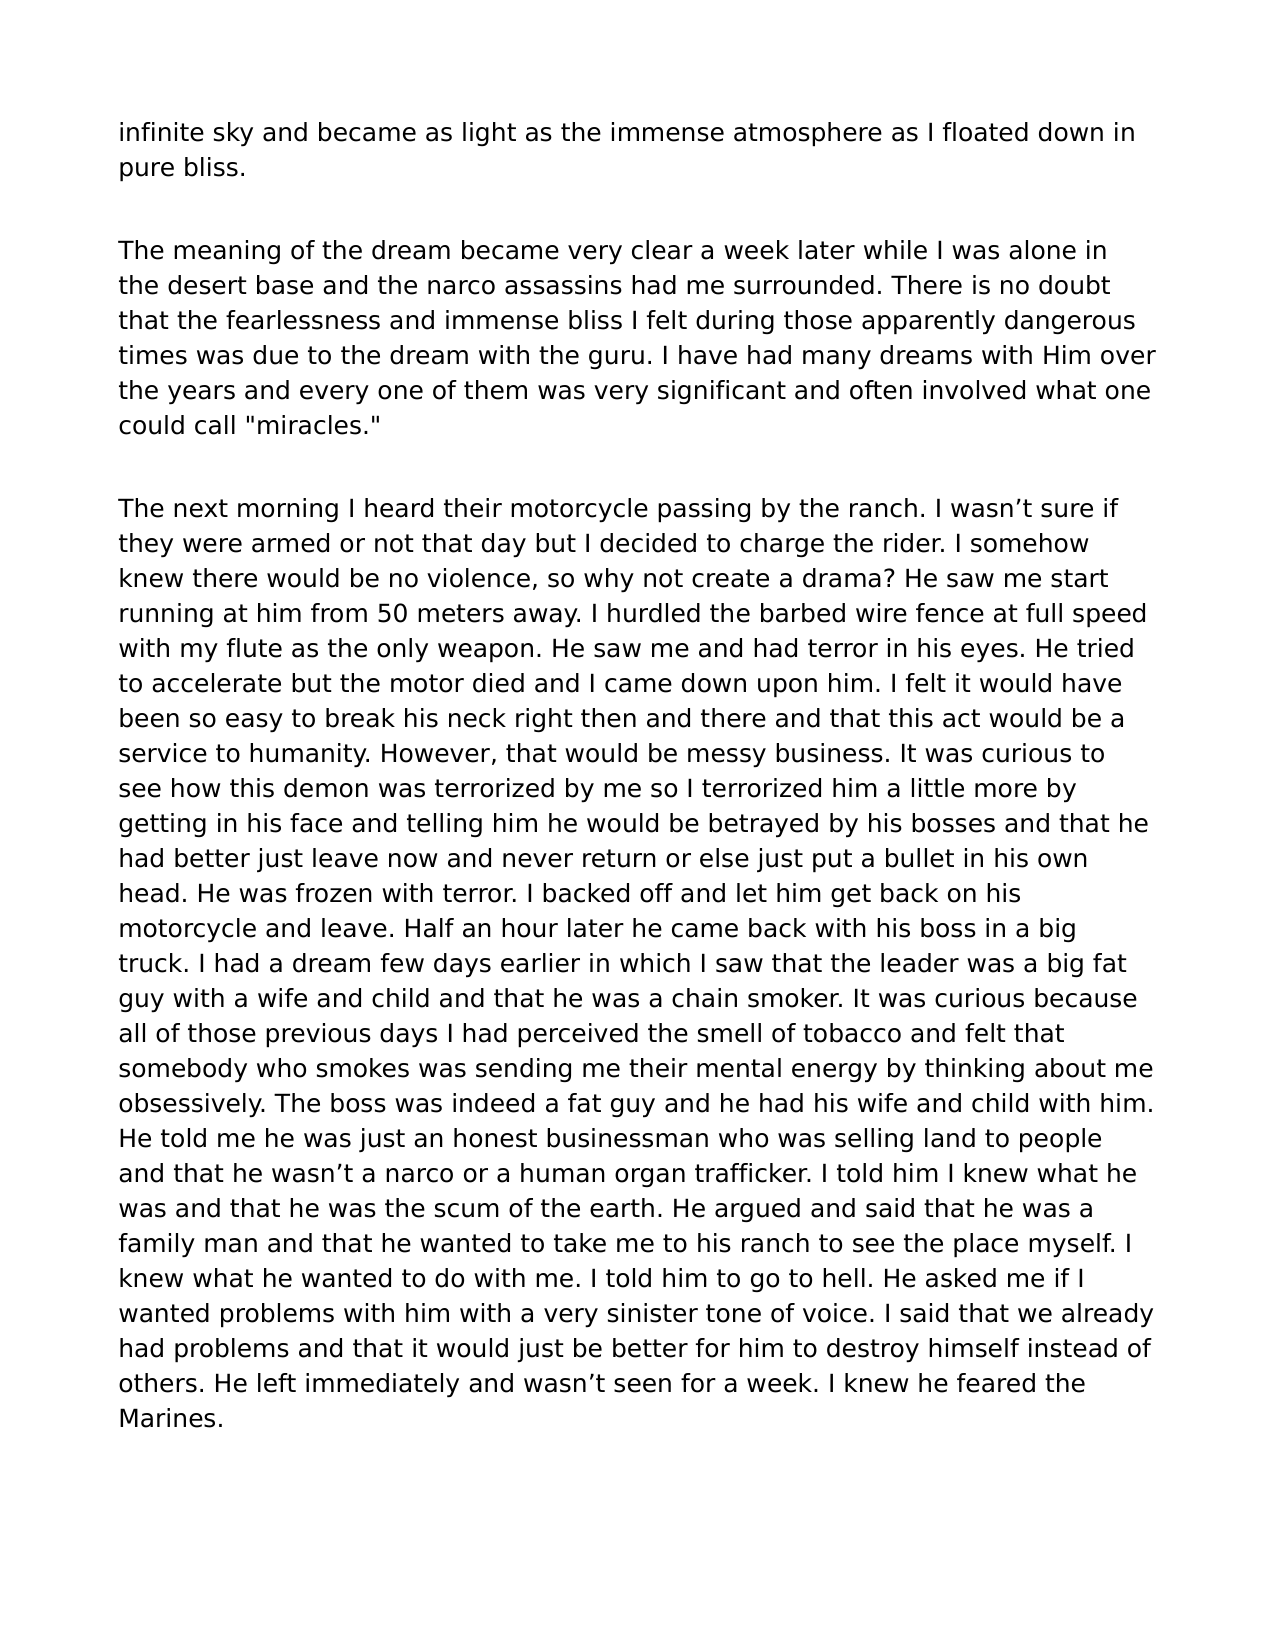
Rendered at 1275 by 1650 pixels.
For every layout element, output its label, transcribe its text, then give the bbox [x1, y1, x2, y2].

text infinite sky and became as light as the immense atmosphere as I floated down in pure bliss. [118, 118, 1157, 182]
text The next morning I heard their motorcycle passing by the ranch. I wasn’t sure if they were armed or not that day but I decided to charge the rider. I somehow knew there would be no violence, so why not create a drama? He saw me start running at him from 50 meters away. I hurdled the barbed wire fence at full speed with my flute as the only weapon. He saw me and had terror in his eyes. He tried to accelerate but the motor died and I came down upon him. I felt it would have been so easy to break his neck right then and there and that this act would be a service to humanity. However, that would be messy business. It was curious to see how this demon was terrorized by me so I terrorized him a little more by getting in his face and telling him he would be betrayed by his bosses and that he had better just leave now and never return or else just put a bullet in his own head. He was frozen with terror. I backed off and let him get back on his motorcycle and leave. Half an hour later he came back with his boss in a big truck. I had a dream few days earlier in which I saw that the leader was a big fat guy with a wife and child and that he was a chain smoker. It was curious because all of those previous days I had perceived the smell of tobacco and felt that somebody who smokes was sending me their mental energy by thinking about me obsessively. The boss was indeed a fat guy and he had his wife and child with him. He told me he was just an honest businessman who was selling land to people and that he wasn’t a narco or a human organ trafficker. I told him I knew what he was and that he was the scum of the earth. He argued and said that he was a family man and that he wanted to take me to his ranch to see the place myself. I knew what he wanted to do with me. I told him to go to hell. He asked me if I wanted problems with him with a very sinister tone of voice. I said that we already had problems and that it would just be better for him to destroy himself instead of others. He left immediately and wasn’t seen for a week. I knew he feared the Marines. [118, 494, 1157, 1433]
text The meaning of the dream became very clear a week later while I was alone in the desert base and the narco assassins had me surrounded. There is no doubt that the fearlessness and immense bliss I felt during those apparently dangerous times was due to the dream with the guru. I have had many dreams with Him over the years and every one of them was very significant and often involved what one could call "miracles." [118, 236, 1157, 440]
